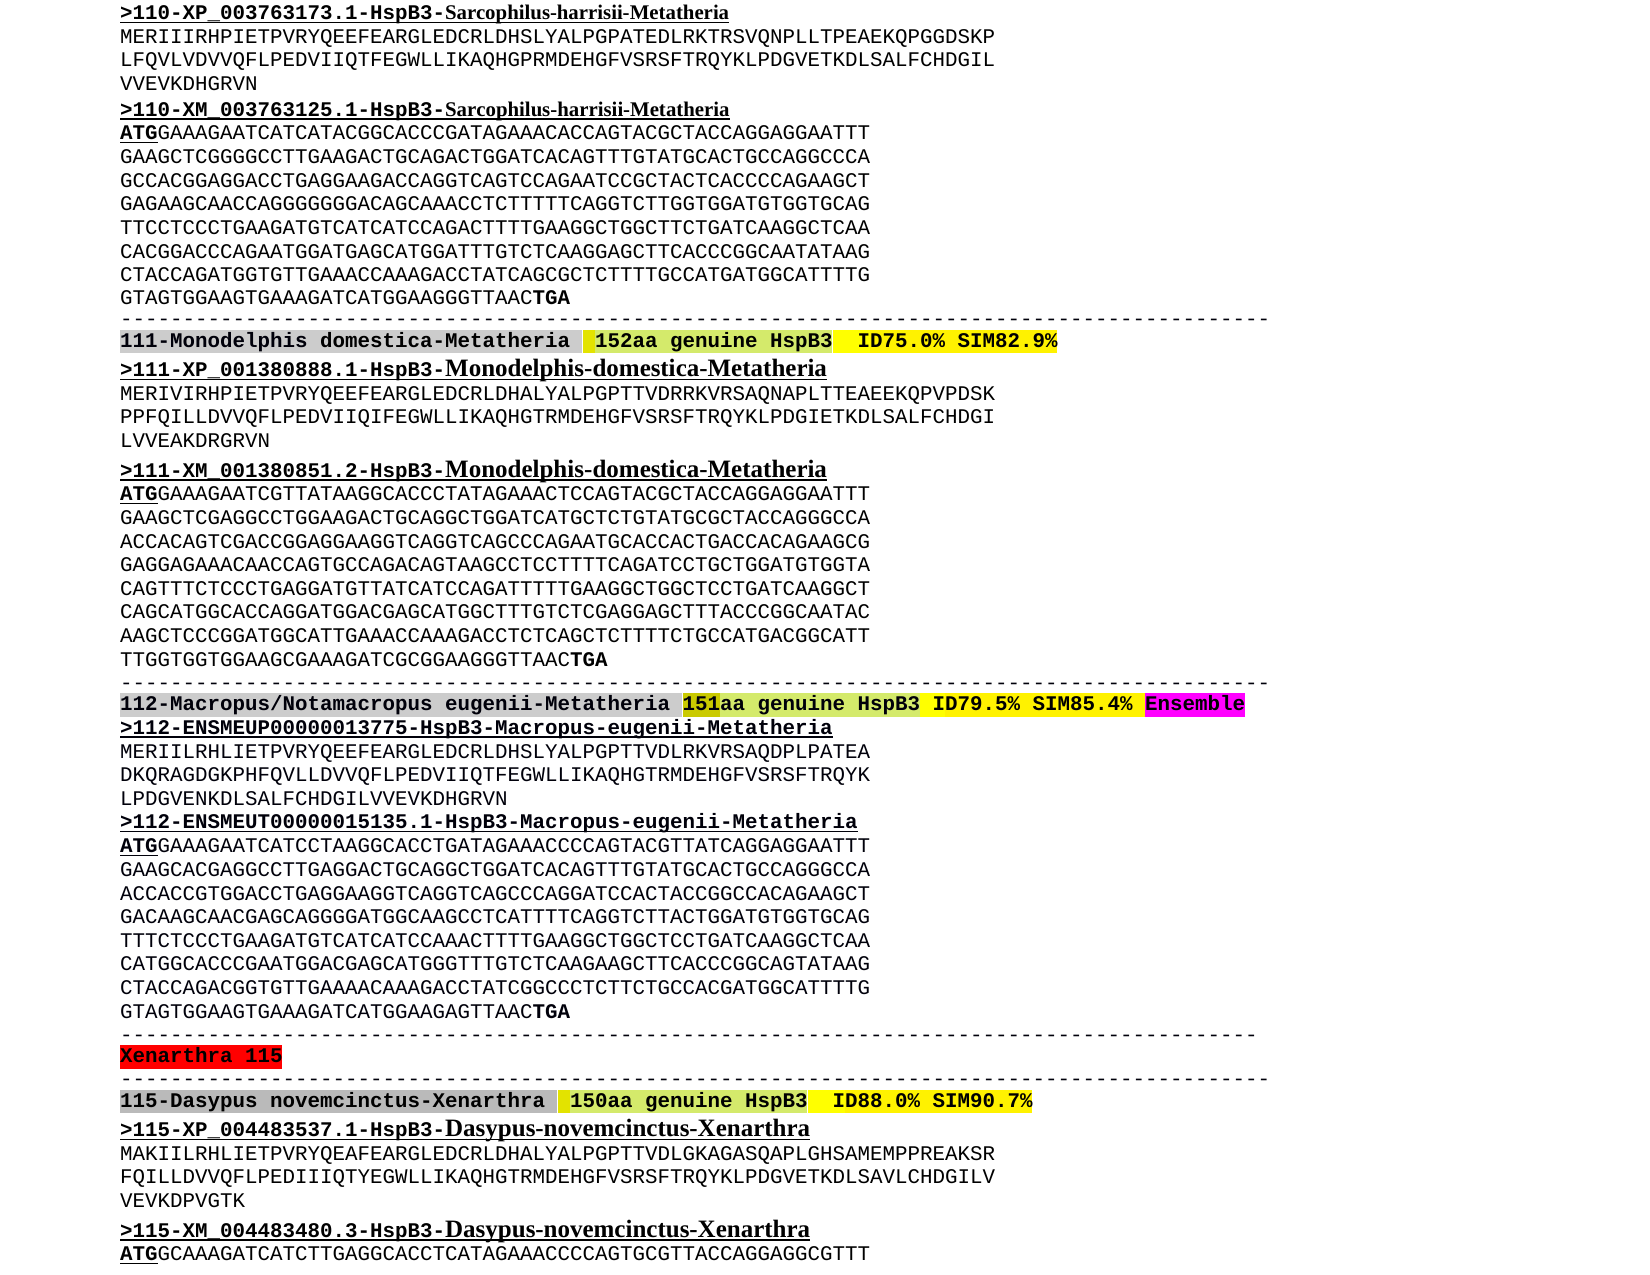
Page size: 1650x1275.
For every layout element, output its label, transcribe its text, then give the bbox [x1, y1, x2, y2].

text VVEVKDHGRVN [120, 73, 1535, 97]
text ACCACCGTGGACCTGAGGAAGGTCAGGTCAGCCCAGGATCCACTACCGGCCACAGAAGCT [120, 882, 1336, 906]
text -------------------------------------------------------------------------------------------- [120, 1069, 1337, 1090]
text TTGGTGGTGGAAGCGAAAGATCGCGGAAGGGTTAACTGA [120, 649, 1337, 672]
text Xenarthra 115 [120, 1045, 1346, 1069]
text >111-XM_001380851.2-HspB3-Monodelphis-domestica-Metatheria [120, 454, 1535, 483]
text MERIILRHLIETPVRYQEEFEARGLEDCRLDHSLYALPGPTTVDLRKVRSAQDPLPATEA [120, 741, 1336, 764]
text GACAAGCAACGAGCAGGGGATGGCAAGCCTCATTTTCAGGTCTTACTGGATGTGGTGCAG [120, 906, 1336, 930]
text PPFQILLDVVQFLPEDVIIQIFEGWLLIKAQHGTRMDEHGFVSRSFTRQYKLPDGIETKDLSALFCHDGI [120, 406, 1535, 430]
text CACGGACCCAGAATGGATGAGCATGGATTTGTCTCAAGGAGCTTCACCCGGCAATATAAG [120, 241, 1535, 264]
text GAGGAGAAACAACCAGTGCCAGACAGTAAGCCTCCTTTTCAGATCCTGCTGGATGTGGTA [120, 554, 1535, 578]
text CAGCATGGCACCAGGATGGACGAGCATGGCTTTGTCTCGAGGAGCTTTACCCGGCAATAC [120, 602, 1535, 625]
text FQILLDVVQFLPEDIIIQTYEGWLLIKAQHGTRMDEHGFVSRSFTRQYKLPDGVETKDLSAVLCHDGILV [120, 1167, 1535, 1190]
text GTAGTGGAAGTGAAAGATCATGGAAGGGTTAACTGA [120, 288, 1337, 309]
text 112-Macropus/Notamacropus eugenii-Metatheria 151aa genuine HspB3 ID79.5% SIM85.4% Ensemble [120, 693, 1336, 717]
text LPDGVENKDLSALFCHDGILVVEVKDHGRVN [120, 788, 1336, 812]
subtitle >112-ENSMEUT00000015135.1-HspB3-Macropus-eugenii-Metatheria [120, 812, 1336, 835]
text -------------------------------------------------------------------------------------------- [120, 672, 1337, 693]
text ATGGAAAGAATCATCATACGGCACCCGATAGAAACACCAGTACGCTACCAGGAGGAATTT [120, 122, 1535, 146]
text GAAGCACGAGGCCTTGAGGACTGCAGGCTGGATCACAGTTTGTATGCACTGCCAGGGCCA [120, 859, 1336, 882]
text ATGGCAAAGATCATCTTGAGGCACCTCATAGAAACCCCAGTGCGTTACCAGGAGGCGTTT [120, 1243, 1337, 1267]
text GAAGCTCGAGGCCTGGAAGACTGCAGGCTGGATCATGCTCTGTATGCGCTACCAGGGCCA [120, 507, 1535, 531]
text ATGGAAAGAATCATCCTAAGGCACCTGATAGAAACCCCAGTACGTTATCAGGAGGAATTT [120, 835, 1336, 859]
text LFQVLVDVVQFLPEDVIIQTFEGWLLIKAQHGPRMDEHGFVSRSFTRQYKLPDGVETKDLSALFCHDGIL [120, 49, 1535, 73]
text ------------------------------------------------------------------------------------------- [120, 1024, 1337, 1045]
text DKQRAGDGKPHFQVLLDVVQFLPEDVIIQTFEGWLLIKAQHGTRMDEHGFVSRSFTRQYK [120, 764, 1336, 788]
text >110-XP_003763173.1-HspB3-Sarcophilus-harrisii-Metatheria [120, 0, 1535, 26]
text MERIIIRHPIETPVRYQEEFEARGLEDCRLDHSLYALPGPATEDLRKTRSVQNPLLTPEAEKQPGGDSKP [120, 26, 1535, 49]
text GAAGCTCGGGGCCTTGAAGACTGCAGACTGGATCACAGTTTGTATGCACTGCCAGGCCCA [120, 146, 1535, 170]
text ATGGAAAGAATCGTTATAAGGCACCCTATAGAAACTCCAGTACGCTACCAGGAGGAATTT [120, 483, 1535, 507]
text >115-XP_004483537.1-HspB3-Dasypus-novemcinctus-Xenarthra [120, 1113, 1535, 1143]
text 111-Monodelphis domestica-Metatheria 152aa genuine HspB3 ID75.0% SIM82.9% [120, 329, 1337, 353]
text CAGTTTCTCCCTGAGGATGTTATCATCCAGATTTTTGAAGGCTGGCTCCTGATCAAGGCT [120, 578, 1535, 602]
text AAGCTCCCGGATGGCATTGAAACCAAAGACCTCTCAGCTCTTTTCTGCCATGACGGCATT [120, 625, 1535, 649]
text CATGGCACCCGAATGGACGAGCATGGGTTTGTCTCAAGAAGCTTCACCCGGCAGTATAAG [120, 953, 1336, 977]
text >112-ENSMEUP00000013775-HspB3-Macropus-eugenii-Metatheria [120, 717, 1336, 741]
text >111-XP_001380888.1-HspB3-Monodelphis-domestica-Metatheria [120, 353, 1535, 383]
text CTACCAGACGGTGTTGAAAACAAAGACCTATCGGCCCTCTTCTGCCACGATGGCATTTTG [120, 977, 1336, 1001]
text TTCCTCCCTGAAGATGTCATCATCCAGACTTTTGAAGGCTGGCTTCTGATCAAGGCTCAA [120, 217, 1535, 241]
text CTACCAGATGGTGTTGAAACCAAAGACCTATCAGCGCTCTTTTGCCATGATGGCATTTTG [120, 264, 1535, 288]
text MAKIILRHLIETPVRYQEAFEARGLEDCRLDHALYALPGPTTVDLGKAGASQAPLGHSAMEMPPREAKSR [120, 1143, 1535, 1167]
text GTAGTGGAAGTGAAAGATCATGGAAGAGTTAACTGA [120, 1001, 1336, 1024]
text -------------------------------------------------------------------------------------------- [120, 309, 1337, 329]
text MERIVIRHPIETPVRYQEEFEARGLEDCRLDHALYALPGPTTVDRRKVRSAQNAPLTTEAEEKQPVPDSK [120, 383, 1535, 406]
text 115-Dasypus novemcinctus-Xenarthra 150aa genuine HspB3 ID88.0% SIM90.7% [120, 1090, 1337, 1113]
text ACCACAGTCGACCGGAGGAAGGTCAGGTCAGCCCAGAATGCACCACTGACCACAGAAGCG [120, 531, 1535, 554]
text TTTCTCCCTGAAGATGTCATCATCCAAACTTTTGAAGGCTGGCTCCTGATCAAGGCTCAA [120, 930, 1336, 953]
text >115-XM_004483480.3-HspB3-Dasypus-novemcinctus-Xenarthra [120, 1214, 1535, 1243]
text GCCACGGAGGACCTGAGGAAGACCAGGTCAGTCCAGAATCCGCTACTCACCCCAGAAGCT [120, 170, 1535, 193]
text GAGAAGCAACCAGGGGGGGACAGCAAACCTCTTTTTCAGGTCTTGGTGGATGTGGTGCAG [120, 193, 1535, 217]
text >110-XM_003763125.1-HspB3-Sarcophilus-harrisii-Metatheria [120, 97, 1535, 122]
text VEVKDPVGTK [120, 1190, 1535, 1214]
text LVVEAKDRGRVN [120, 430, 1535, 454]
